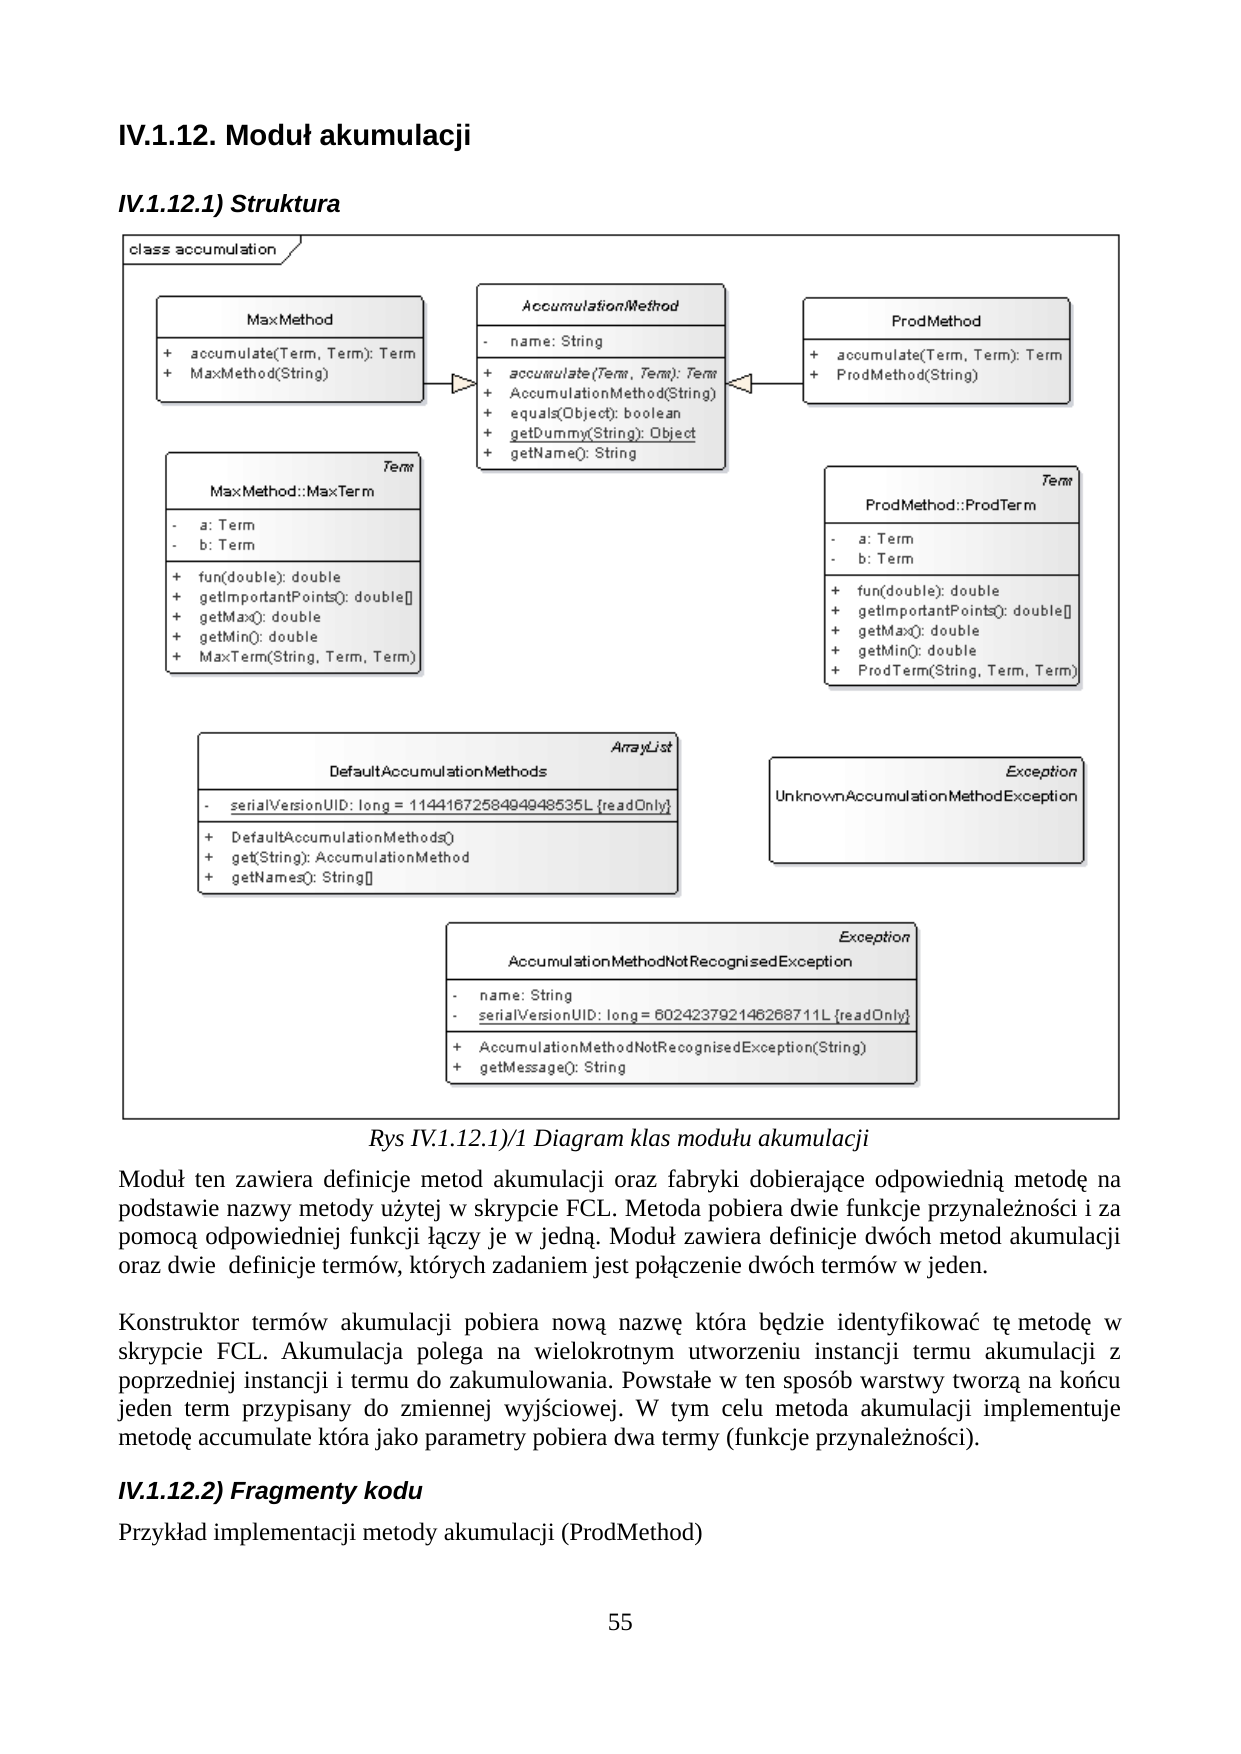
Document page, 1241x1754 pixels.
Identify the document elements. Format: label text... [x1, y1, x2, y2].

subtitle Struktura [118, 189, 1122, 218]
subtitle Fragmenty kodu [118, 1476, 1122, 1504]
text Moduł ten zawiera definicje metod akumulacji oraz fabryki dobierające odpowiednią metodę na podstawie nazwy metody użytej w skrypcie FCL. Metoda pobiera dwie funkcje przynależności i za pomocą odpowiedniej funkcji łączy je w jedną. Moduł zawiera definicje dwóch metod akumulacji oraz dwie definicje termów, których zadaniem jest połączenie dwóch termów w jeden. [118, 1164, 1122, 1279]
text Przykład implementacji metody akumulacji (ProdMethod) [118, 1517, 1122, 1546]
subtitle Moduł akumulacji [118, 118, 1122, 152]
text Konstruktor termów akumulacji pobiera nową nazwę która będzie identyfikować tę metodę w skrypcie FCL. Akumulacja polega na wielokrotnym utworzeniu instancji termu akumulacji z poprzedniej instancji i termu do zakumulowania. Powstałe w ten sposób warstwy tworzą na końcu jeden term przypisany do zmiennej wyjściowej. W tym celu metoda akumulacji implementuje metodę accumulate która jako parametry pobiera dwa termy (funkcje przynależności). [118, 1307, 1122, 1451]
picture [118, 230, 1123, 1123]
text Rys IV.1.12.1)/1 Diagram klas modułu akumulacji [118, 1123, 1122, 1151]
